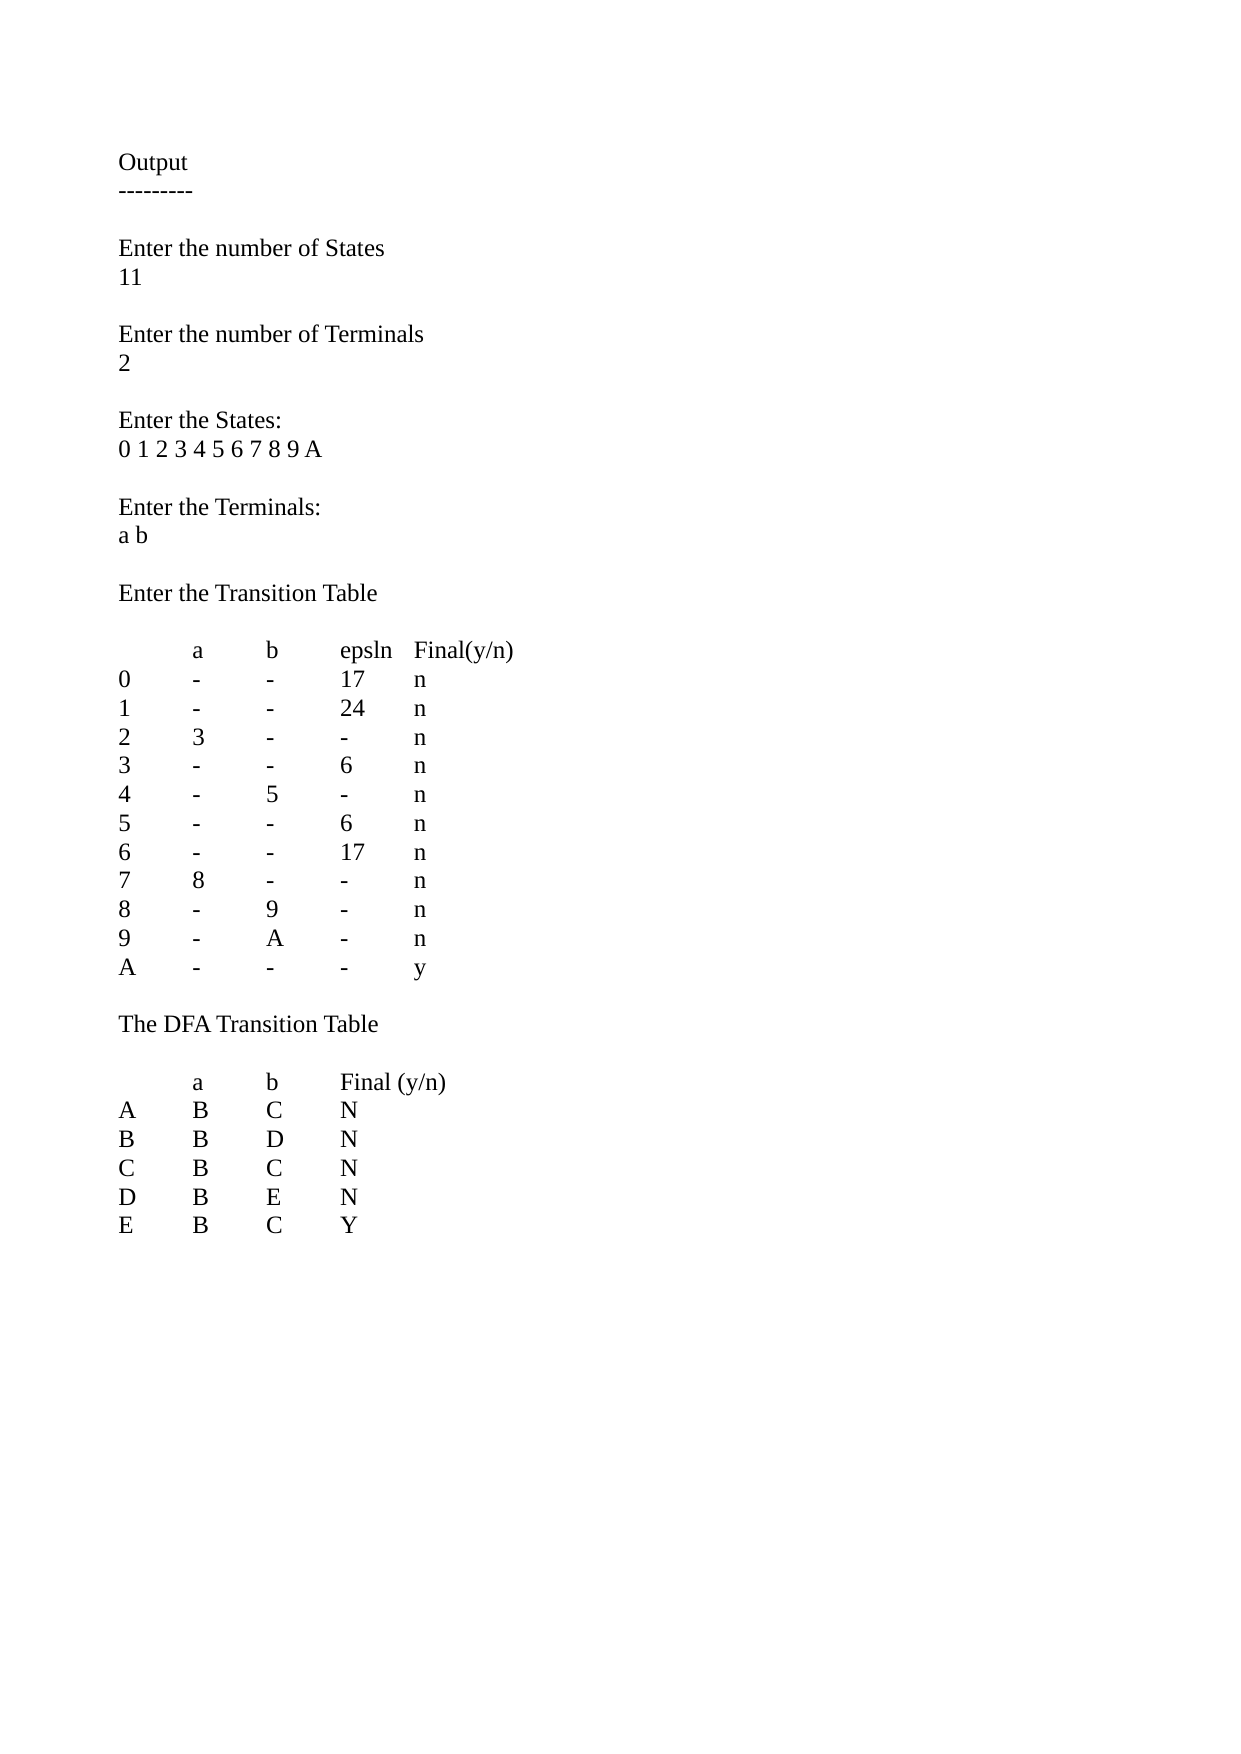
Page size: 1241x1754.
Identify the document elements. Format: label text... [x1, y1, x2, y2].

text A B C N [118, 1096, 1122, 1124]
text a b epsln Final(y/n) [118, 636, 1122, 664]
text a b [118, 521, 1122, 549]
text 3 - - 6 n [118, 751, 1122, 779]
text The DFA Transition Table [118, 1009, 1122, 1038]
text Enter the number of States [118, 233, 1122, 262]
text 0 1 2 3 4 5 6 7 8 9 A [118, 434, 1122, 463]
text 11 [118, 262, 1122, 291]
text Enter the States: [118, 406, 1122, 434]
text C B C N [118, 1153, 1122, 1182]
text 5 - - 6 n [118, 808, 1122, 837]
text D B E N [118, 1182, 1122, 1211]
text Enter the number of Terminals [118, 319, 1122, 348]
text B B D N [118, 1124, 1122, 1153]
text 4 - 5 - n [118, 779, 1122, 808]
text a b Final (y/n) [118, 1067, 1122, 1096]
text 0 - - 17 n [118, 664, 1122, 693]
text Output [118, 147, 1122, 176]
text 2 3 - - n [118, 722, 1122, 751]
text 8 - 9 - n [118, 894, 1122, 923]
text 2 [118, 348, 1122, 377]
text 9 - A - n [118, 923, 1122, 952]
text E B C Y [118, 1211, 1122, 1239]
text Enter the Terminals: [118, 492, 1122, 521]
text 6 - - 17 n [118, 837, 1122, 866]
text 1 - - 24 n [118, 693, 1122, 722]
text Enter the Transition Table [118, 578, 1122, 607]
text 7 8 - - n [118, 866, 1122, 894]
text --------- [118, 176, 1122, 204]
text A - - - y [118, 952, 1122, 981]
